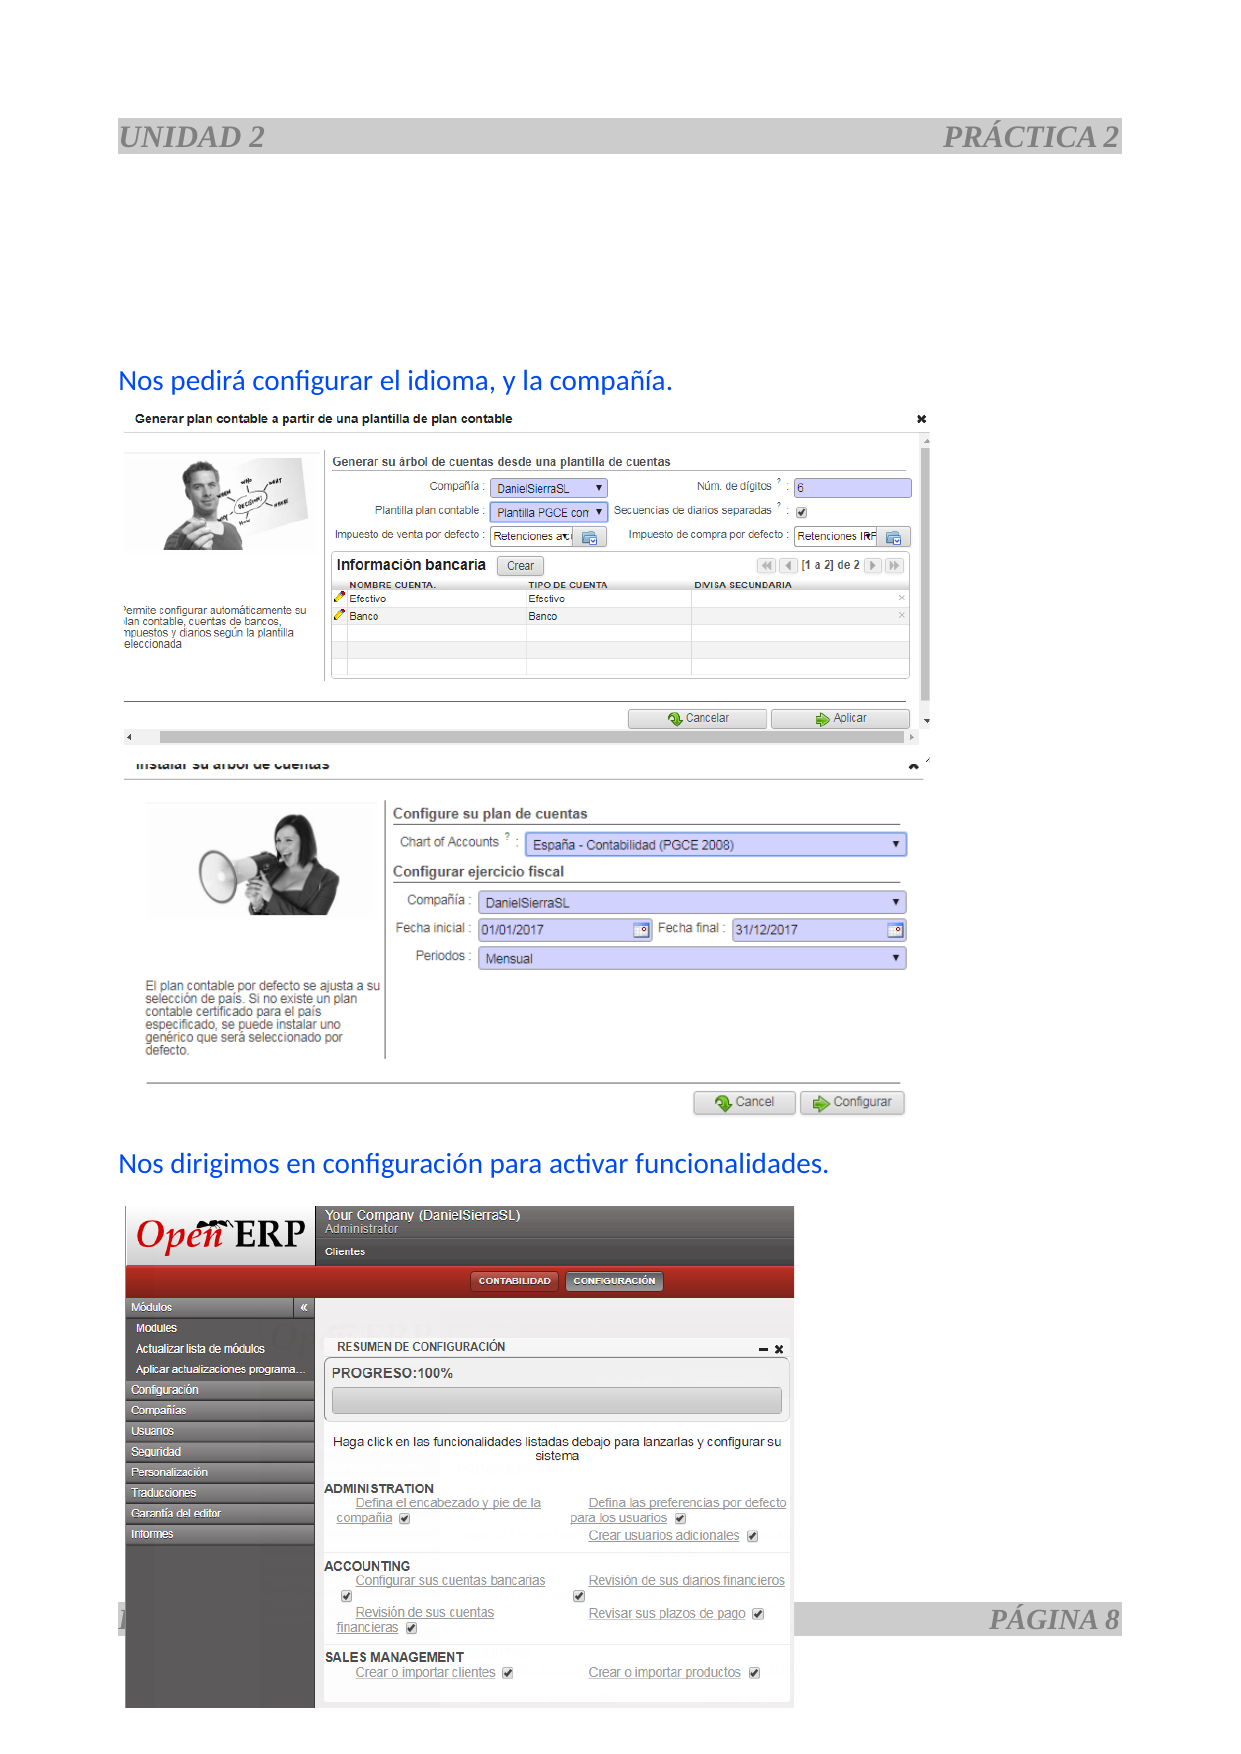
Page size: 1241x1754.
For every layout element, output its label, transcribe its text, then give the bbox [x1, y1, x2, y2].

text Nos dirigimos en configuración para activar funcionalidades. [118, 1145, 1122, 1181]
picture [123, 407, 930, 1126]
text Nos pedirá configurar el idioma, y la compañía. [118, 362, 1122, 397]
picture [125, 1206, 795, 1708]
